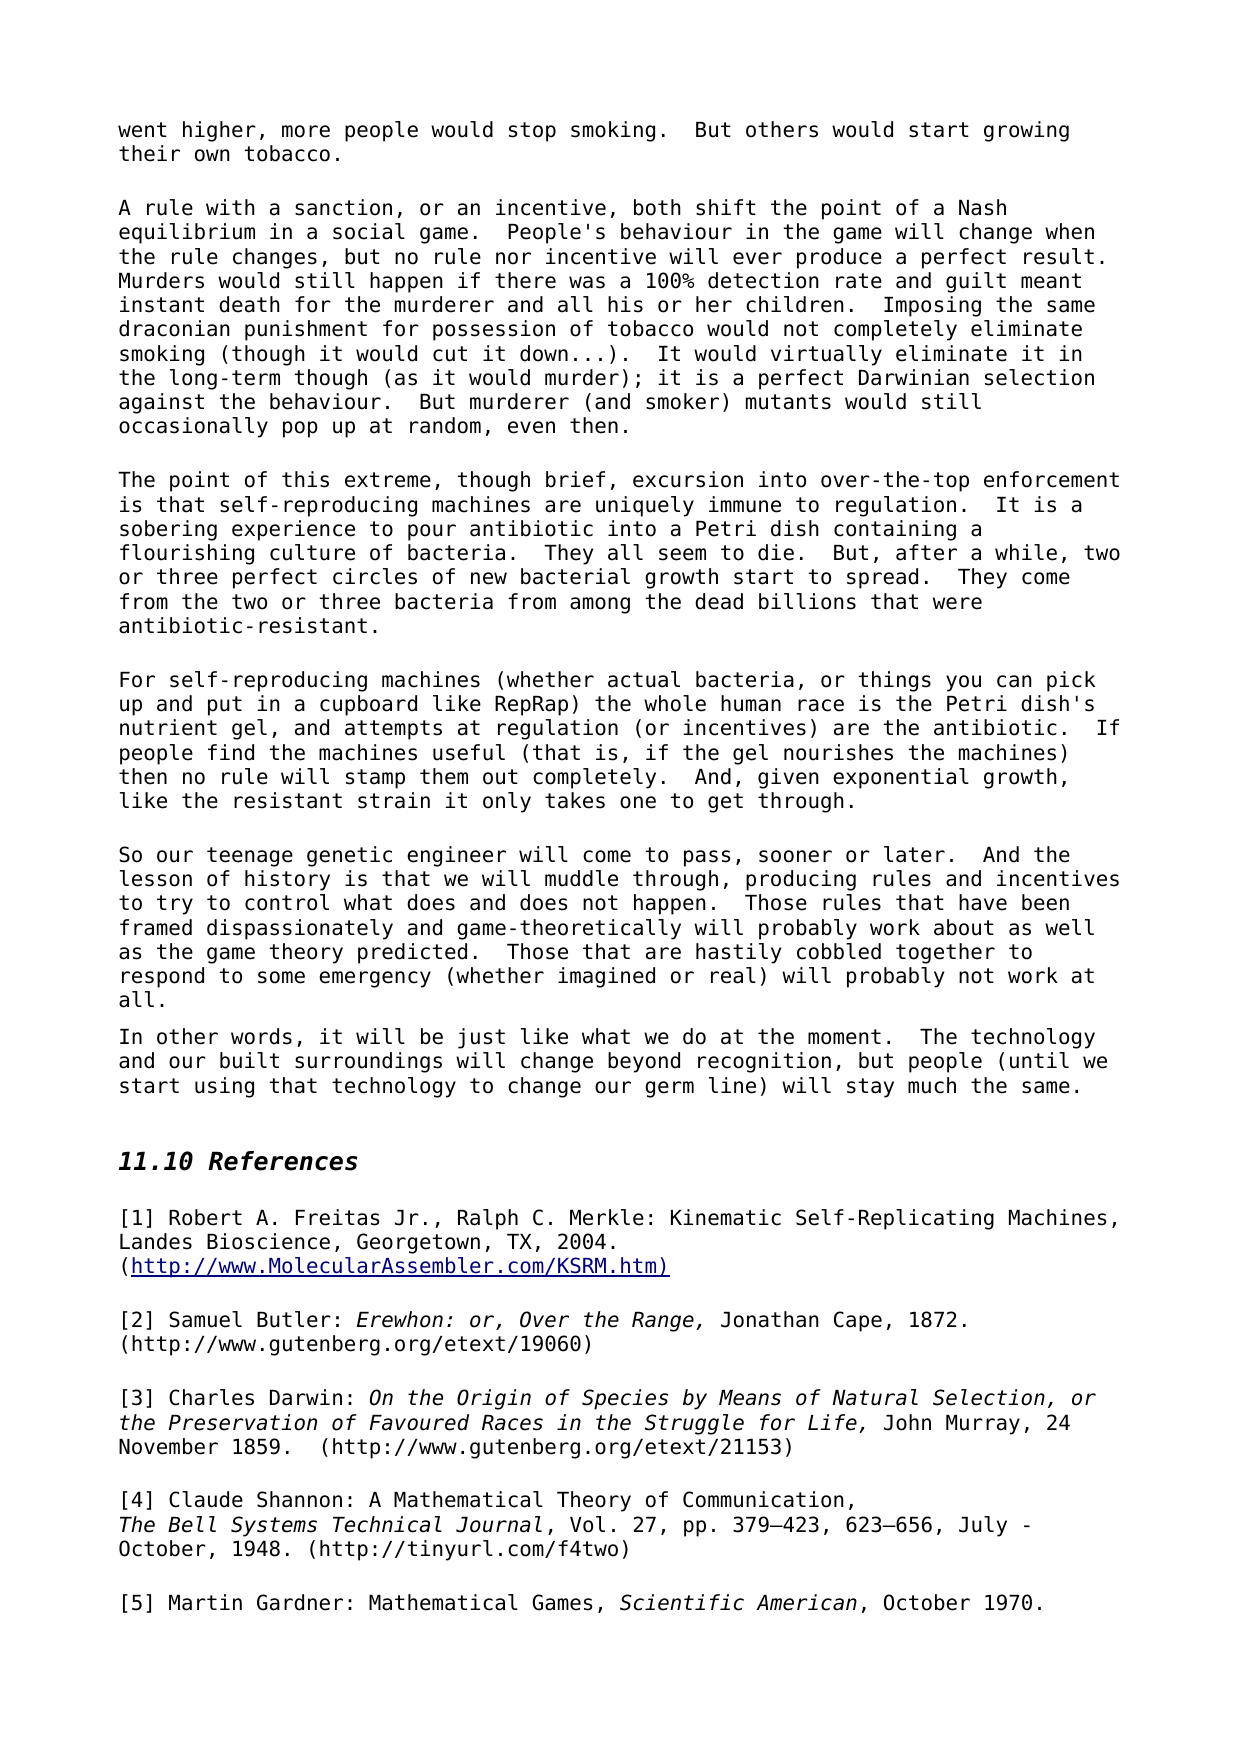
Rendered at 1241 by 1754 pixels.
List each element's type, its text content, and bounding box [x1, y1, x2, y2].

text So our teenage genetic engineer will come to pass, sooner or later. And the lesson of history is that we will muddle through, producing rules and incentives to try to control what does and does not happen. Those rules that have been framed dispassionately and game-theoretically will probably work about as well as the game theory predicted. Those that are hastily cobbled together to respond to some emergency (whether imagined or real) will probably not work at all. [118, 843, 1122, 1013]
text For self-reproducing machines (whether actual bacteria, or things you can pick up and put in a cupboard like RepRap) the whole human race is the Petri dish's nutrient gel, and attempts at regulation (or incentives) are the antibiotic. If people find the machines useful (that is, if the gel nourishes the machines) then no rule will stamp them out completely. And, given exponential growth, like the resistant strain it only takes one to get through. [118, 668, 1122, 813]
text [2] Samuel Butler: Erewhon: or, Over the Range, Jonathan Cape, 1872. (http://www.gutenberg.org/etext/19060) [118, 1308, 1122, 1357]
text 11.10 References [118, 1147, 1122, 1176]
text In other words, it will be just like what we do at the moment. The technology and our built surroundings will change beyond recognition, but people (until we start using that technology to change our germ line) will stay much the same. [118, 1025, 1122, 1098]
text went higher, more people would stop smoking. But others would start growing their own tobacco. [118, 118, 1122, 167]
text [1] Robert A. Freitas Jr., Ralph C. Merkle: Kinematic Self-Replicating Machines, Landes Bioscience, Georgetown, TX, 2004. (http://www.MolecularAssembler.com/KSRM.htm) [118, 1206, 1122, 1279]
text A rule with a sanction, or an incentive, both shift the point of a Nash equilibrium in a social game. People's behaviour in the game will change when the rule changes, but no rule nor incentive will ever produce a perfect result. Murders would still happen if there was a 100% detection rate and guilt meant instant death for the murderer and all his or her children. Imposing the same draconian punishment for possession of tobacco would not completely eliminate smoking (though it would cut it down...). It would virtually eliminate it in the long-term though (as it would murder); it is a perfect Darwinian selection against the behaviour. But murderer (and smoker) mutants would still occasionally pop up at random, even then. [118, 196, 1122, 439]
text [4] Claude Shannon: A Mathematical Theory of Communication, The Bell Systems Technical Journal, Vol. 27, pp. 379–423, 623–656, July - October, 1948. (http://tinyurl.com/f4two) [118, 1488, 1122, 1561]
text [5] Martin Gardner: Mathematical Games, Scientific American, October 1970. [118, 1591, 1122, 1615]
text [3] Charles Darwin: On the Origin of Species by Means of Natural Selection, or the Preservation of Favoured Races in the Struggle for Life, John Murray, 24 November 1859. (http://www.gutenberg.org/etext/21153) [118, 1386, 1122, 1459]
text The point of this extreme, though brief, excursion into over-the-top enforcement is that self-reproducing machines are uniquely immune to regulation. It is a sobering experience to pour antibiotic into a Petri dish containing a flourishing culture of bacteria. They all seem to die. But, after a while, two or three perfect circles of new bacterial growth start to spread. They come from the two or three bacteria from among the dead billions that were antibiotic-resistant. [118, 468, 1122, 638]
